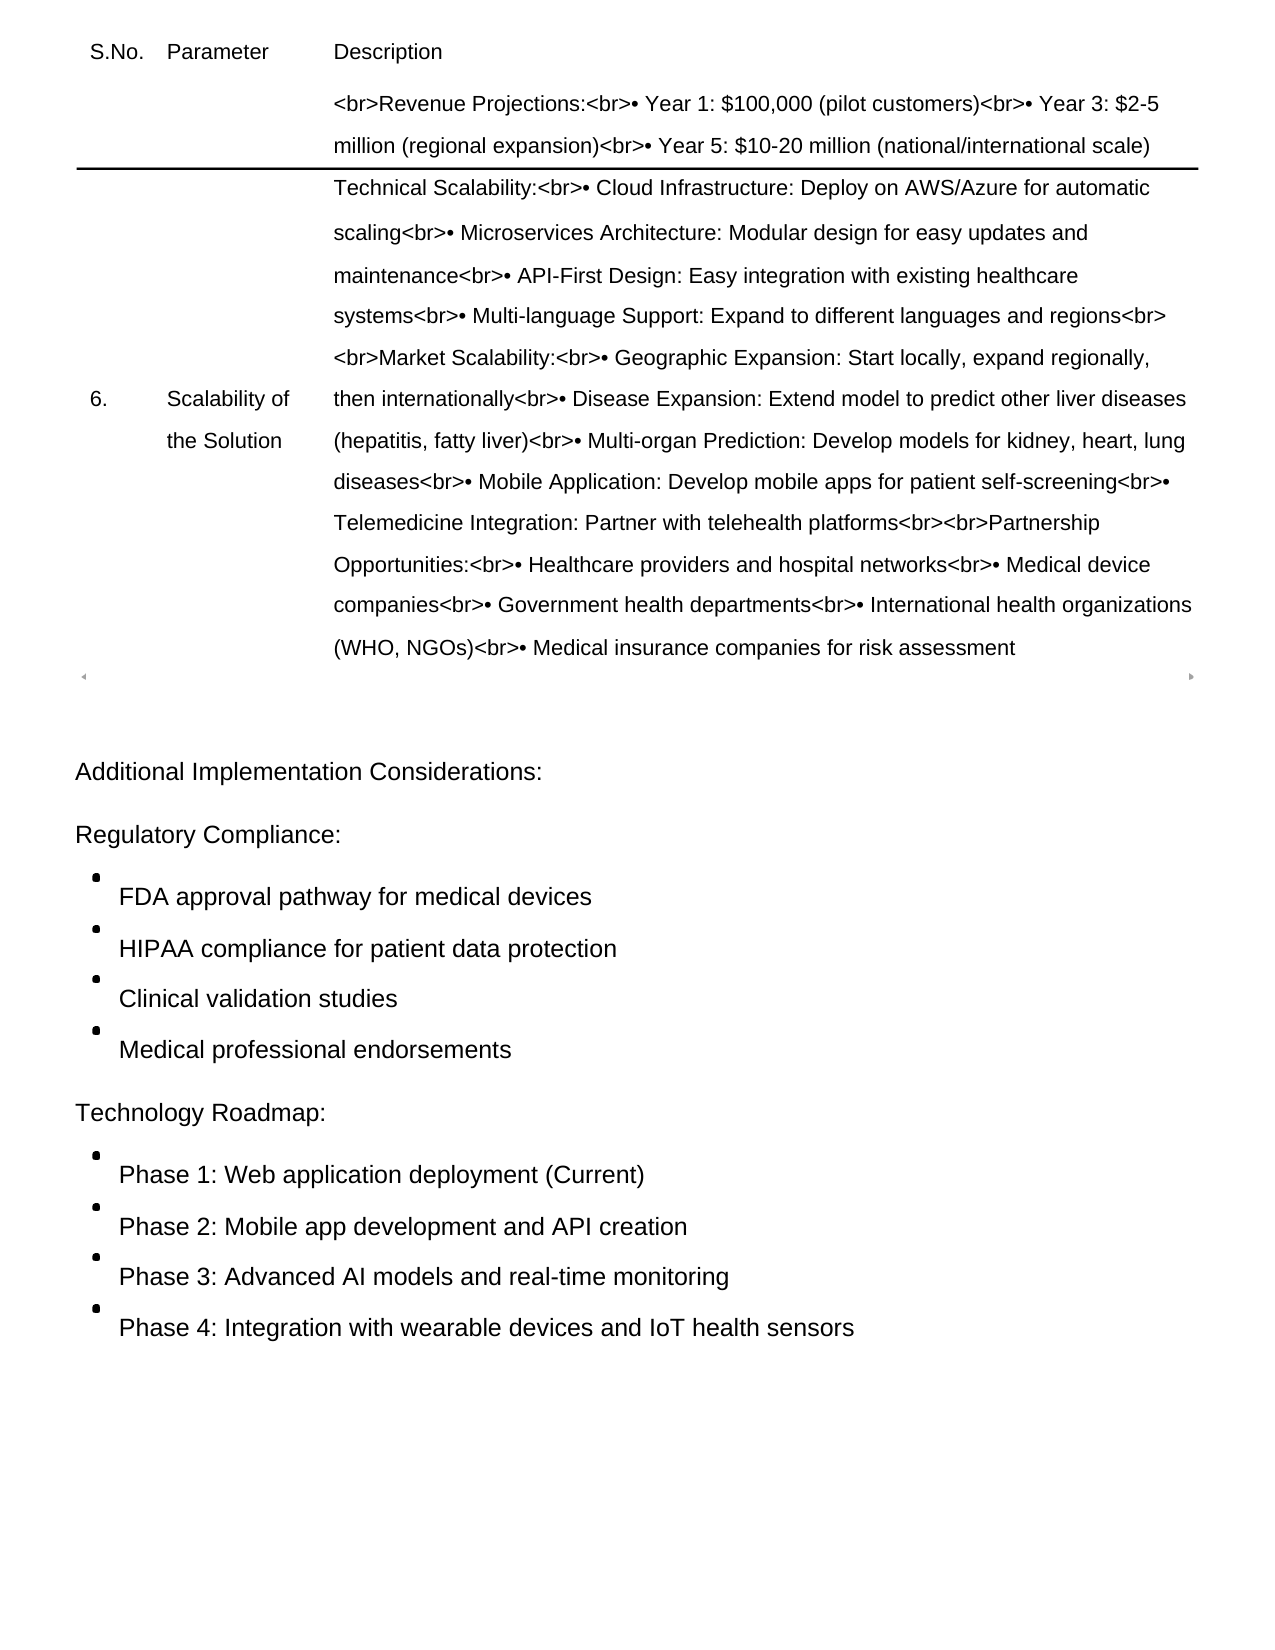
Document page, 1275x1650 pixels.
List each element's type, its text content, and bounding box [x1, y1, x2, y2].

table_cell [50, 428, 79, 448]
picture [92, 925, 100, 933]
table_cell [79, 175, 153, 220]
table_cell [1197, 634, 1225, 675]
picture [92, 975, 100, 983]
table_cell [79, 509, 153, 552]
table_cell [153, 675, 320, 715]
table_cell [1197, 552, 1225, 592]
table_cell [153, 133, 320, 167]
text Medical professional endorsements [119, 1035, 1225, 1064]
table_cell [50, 552, 79, 592]
table_cell [1197, 509, 1225, 552]
table_cell [1197, 469, 1225, 509]
table_cell systems<br>• Multi-language Support: Expand to different languages and regions<br> [320, 303, 1197, 345]
table_header S.No. [79, 39, 153, 91]
text Technology Roadmap: [75, 1098, 1225, 1127]
table_cell [1197, 263, 1225, 303]
table_cell (hepatitis, fatty liver)<br>• Multi-organ Prediction: Develop models for kidney, heart, lung [320, 428, 1197, 469]
table_cell [1197, 592, 1225, 634]
picture [92, 1304, 100, 1313]
table_cell [153, 303, 320, 345]
table_cell Scalability of [153, 386, 320, 428]
text Phase 1: Web application deployment (Current) [119, 1160, 1225, 1189]
table_cell [1197, 175, 1225, 220]
table_cell <br>Market Scalability:<br>• Geographic Expansion: Start locally, expand regionally, [320, 345, 1197, 386]
table_cell [50, 133, 79, 175]
table_cell [1197, 675, 1225, 715]
table_header Description [320, 39, 1197, 91]
table_cell [79, 91, 153, 133]
table_cell [50, 91, 79, 133]
picture [92, 1026, 100, 1035]
table_cell Telemedicine Integration: Partner with telehealth platforms<br><br>Partnership [320, 509, 1197, 552]
text Phase 4: Integration with wearable devices and IoT health sensors [119, 1313, 1225, 1342]
table_cell [79, 133, 153, 167]
table_cell [153, 634, 320, 675]
table_cell (WHO, NGOs)<br>• Medical insurance companies for risk assessment [320, 634, 1197, 675]
table_cell [79, 449, 153, 469]
picture [92, 873, 100, 882]
table_cell [153, 263, 320, 303]
text FDA approval pathway for medical devices [119, 882, 1225, 911]
table_cell [50, 675, 79, 715]
table_cell [153, 175, 320, 220]
text Phase 3: Advanced AI models and real-time monitoring [119, 1262, 1225, 1291]
table_cell [79, 634, 153, 675]
text Phase 2: Mobile app development and API creation [119, 1212, 1225, 1241]
table_cell diseases<br>• Mobile Application: Develop mobile apps for patient self-screening<br>• [320, 469, 1197, 509]
table_cell [1197, 220, 1225, 262]
picture [92, 1253, 100, 1261]
table_cell [79, 552, 153, 592]
table_cell [1197, 303, 1225, 345]
table_cell Technical Scalability:<br>• Cloud Infrastructure: Deploy on AWS/Azure for automatic [320, 175, 1197, 220]
text Regulatory Compliance: [75, 820, 1225, 848]
text Additional Implementation Considerations: [75, 757, 1225, 786]
table_cell [50, 220, 79, 262]
table_cell [1197, 428, 1225, 448]
table_cell [79, 171, 153, 175]
table_cell [50, 449, 79, 469]
table_cell [50, 592, 79, 634]
table_cell [1197, 449, 1225, 469]
table_cell [153, 91, 320, 133]
table_cell <br>Revenue Projections:<br>• Year 1: $100,000 (pilot customers)<br>• Year 3: $2-5 [320, 91, 1197, 133]
table_header [1197, 39, 1225, 91]
table_cell maintenance<br>• API-First Design: Easy integration with existing healthcare [320, 263, 1197, 303]
table_cell [320, 171, 1197, 175]
table_cell [320, 675, 1197, 715]
table_cell [79, 592, 153, 634]
table_cell the Solution [153, 428, 320, 469]
table_cell [79, 263, 153, 303]
table_cell [50, 634, 79, 675]
table_cell [153, 509, 320, 552]
table_cell [50, 386, 79, 428]
table_cell [79, 675, 153, 715]
table_cell [1197, 91, 1225, 133]
table_cell [50, 175, 79, 220]
table_cell Opportunities:<br>• Healthcare providers and hospital networks<br>• Medical device [320, 552, 1197, 592]
table_cell [1197, 345, 1225, 386]
table_cell then internationally<br>• Disease Expansion: Extend model to predict other liver diseases [320, 386, 1197, 428]
text HIPAA compliance for patient data protection [119, 934, 1225, 962]
text Clinical validation studies [119, 984, 1225, 1012]
table_cell [153, 469, 320, 509]
table_cell [79, 345, 153, 386]
table_cell scaling<br>• Microservices Architecture: Modular design for easy updates and [320, 220, 1197, 262]
table_header Parameter [153, 39, 320, 91]
table_cell [153, 592, 320, 634]
table_cell [50, 303, 79, 345]
table_cell [50, 345, 79, 386]
table_cell companies<br>• Government health departments<br>• International health organizations [320, 592, 1197, 634]
table_header [50, 39, 79, 91]
table_cell million (regional expansion)<br>• Year 5: $10-20 million (national/international scale) [320, 133, 1197, 167]
table_cell [153, 345, 320, 386]
picture [92, 1151, 100, 1160]
table_cell [153, 171, 320, 175]
table_cell [153, 220, 320, 262]
table_cell [50, 509, 79, 552]
table_cell [50, 263, 79, 303]
table_cell [79, 220, 153, 262]
table_cell [153, 552, 320, 592]
table_cell [1197, 133, 1225, 175]
table_cell [79, 469, 153, 509]
table_cell [1197, 386, 1225, 428]
picture [92, 1203, 100, 1211]
table_cell [50, 469, 79, 509]
table_cell [79, 303, 153, 345]
table_cell 6. [79, 386, 153, 448]
